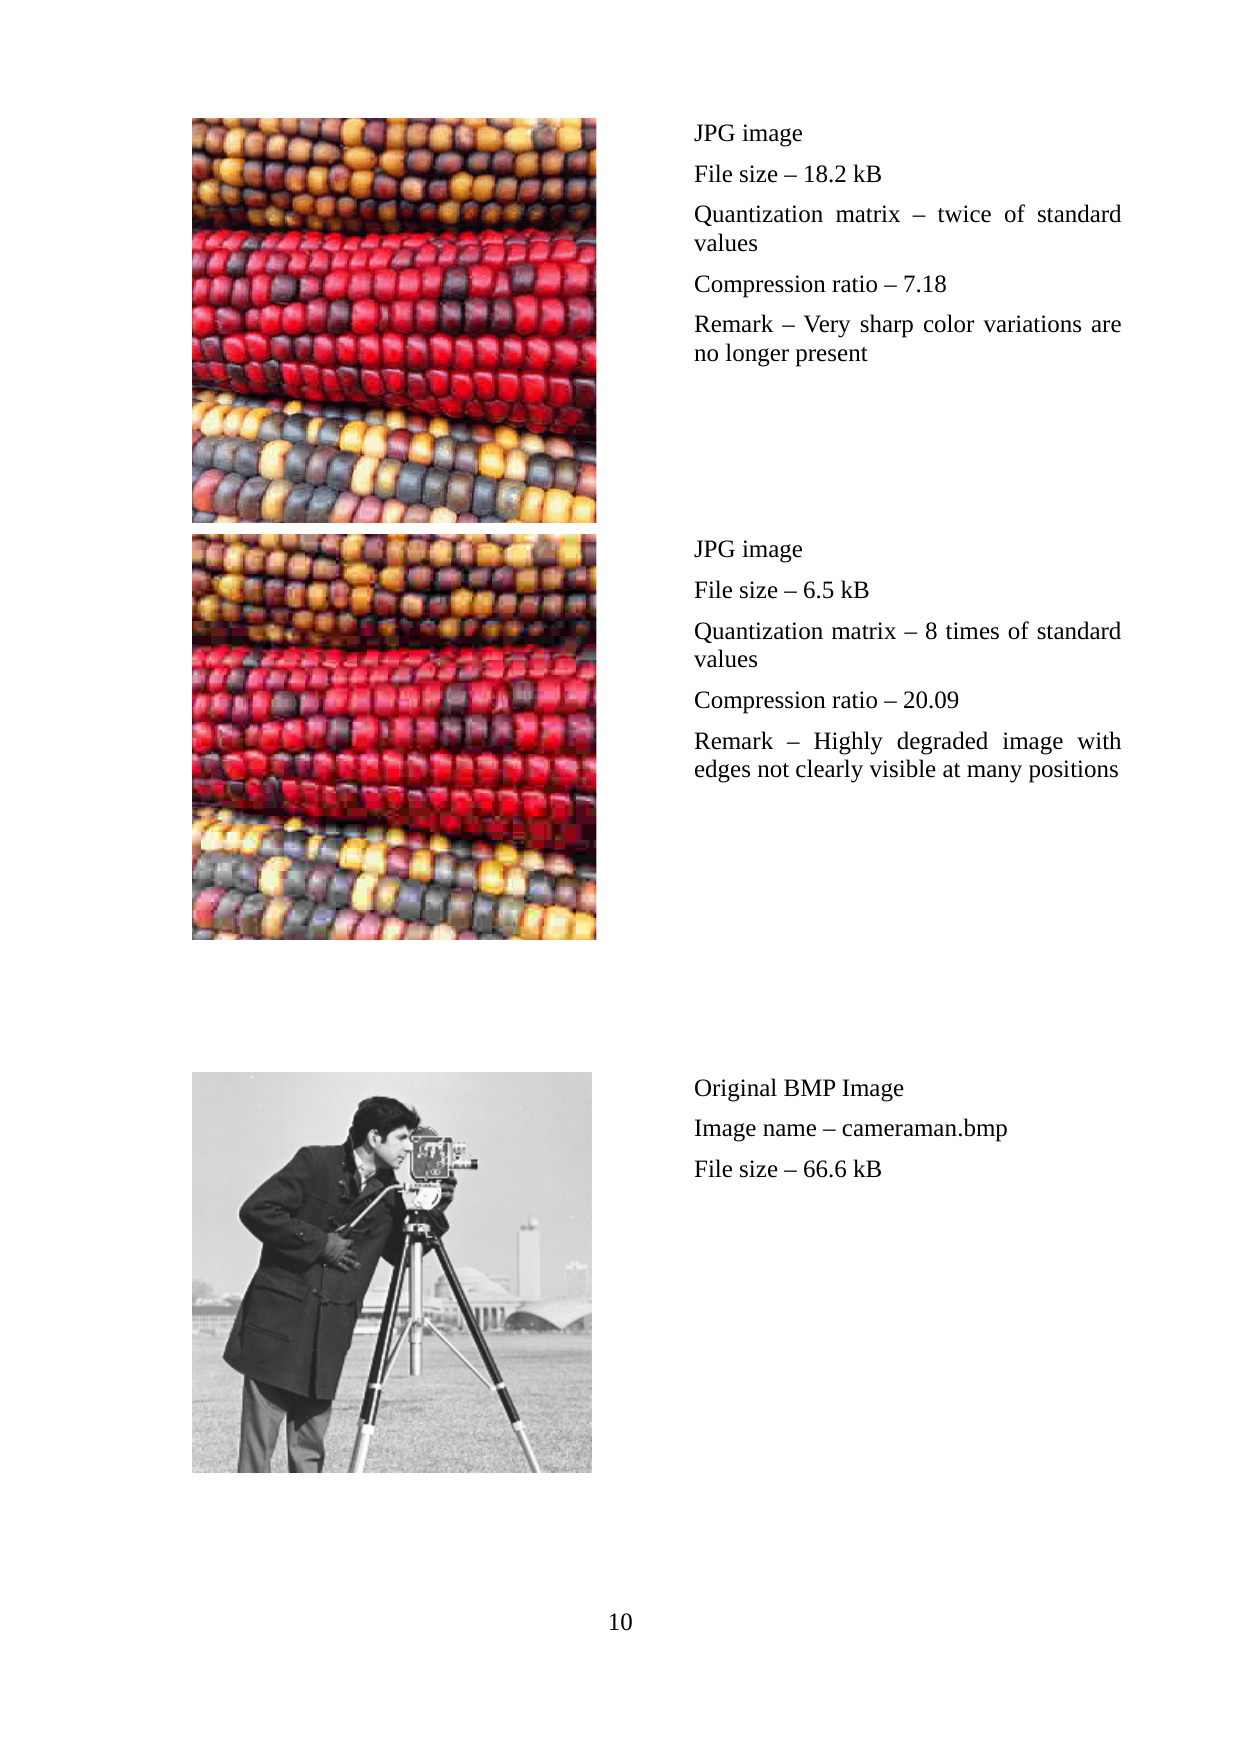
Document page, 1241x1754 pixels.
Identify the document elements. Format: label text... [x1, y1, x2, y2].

text Original BMP Image [694, 1073, 1122, 1102]
text Quantization matrix – 8 times of standard values [694, 616, 1122, 673]
text Remark – Highly degraded image with edges not clearly visible at many positions [694, 726, 1122, 783]
text File size – 66.6 kB [694, 1154, 1122, 1183]
text Compression ratio – 7.18 [694, 269, 1122, 297]
picture [192, 1072, 592, 1473]
text Compression ratio – 20.09 [694, 685, 1122, 714]
text File size – 6.5 kB [694, 575, 1122, 604]
text JPG image [694, 534, 1122, 563]
text Remark – Very sharp color variations are no longer present [694, 309, 1122, 367]
text Image name – cameraman.bmp [694, 1113, 1122, 1142]
picture [192, 118, 597, 523]
picture [192, 534, 597, 940]
text Quantization matrix – twice of standard values [694, 199, 1122, 257]
text File size – 18.2 kB [694, 159, 1122, 187]
text JPG image [694, 118, 1122, 147]
